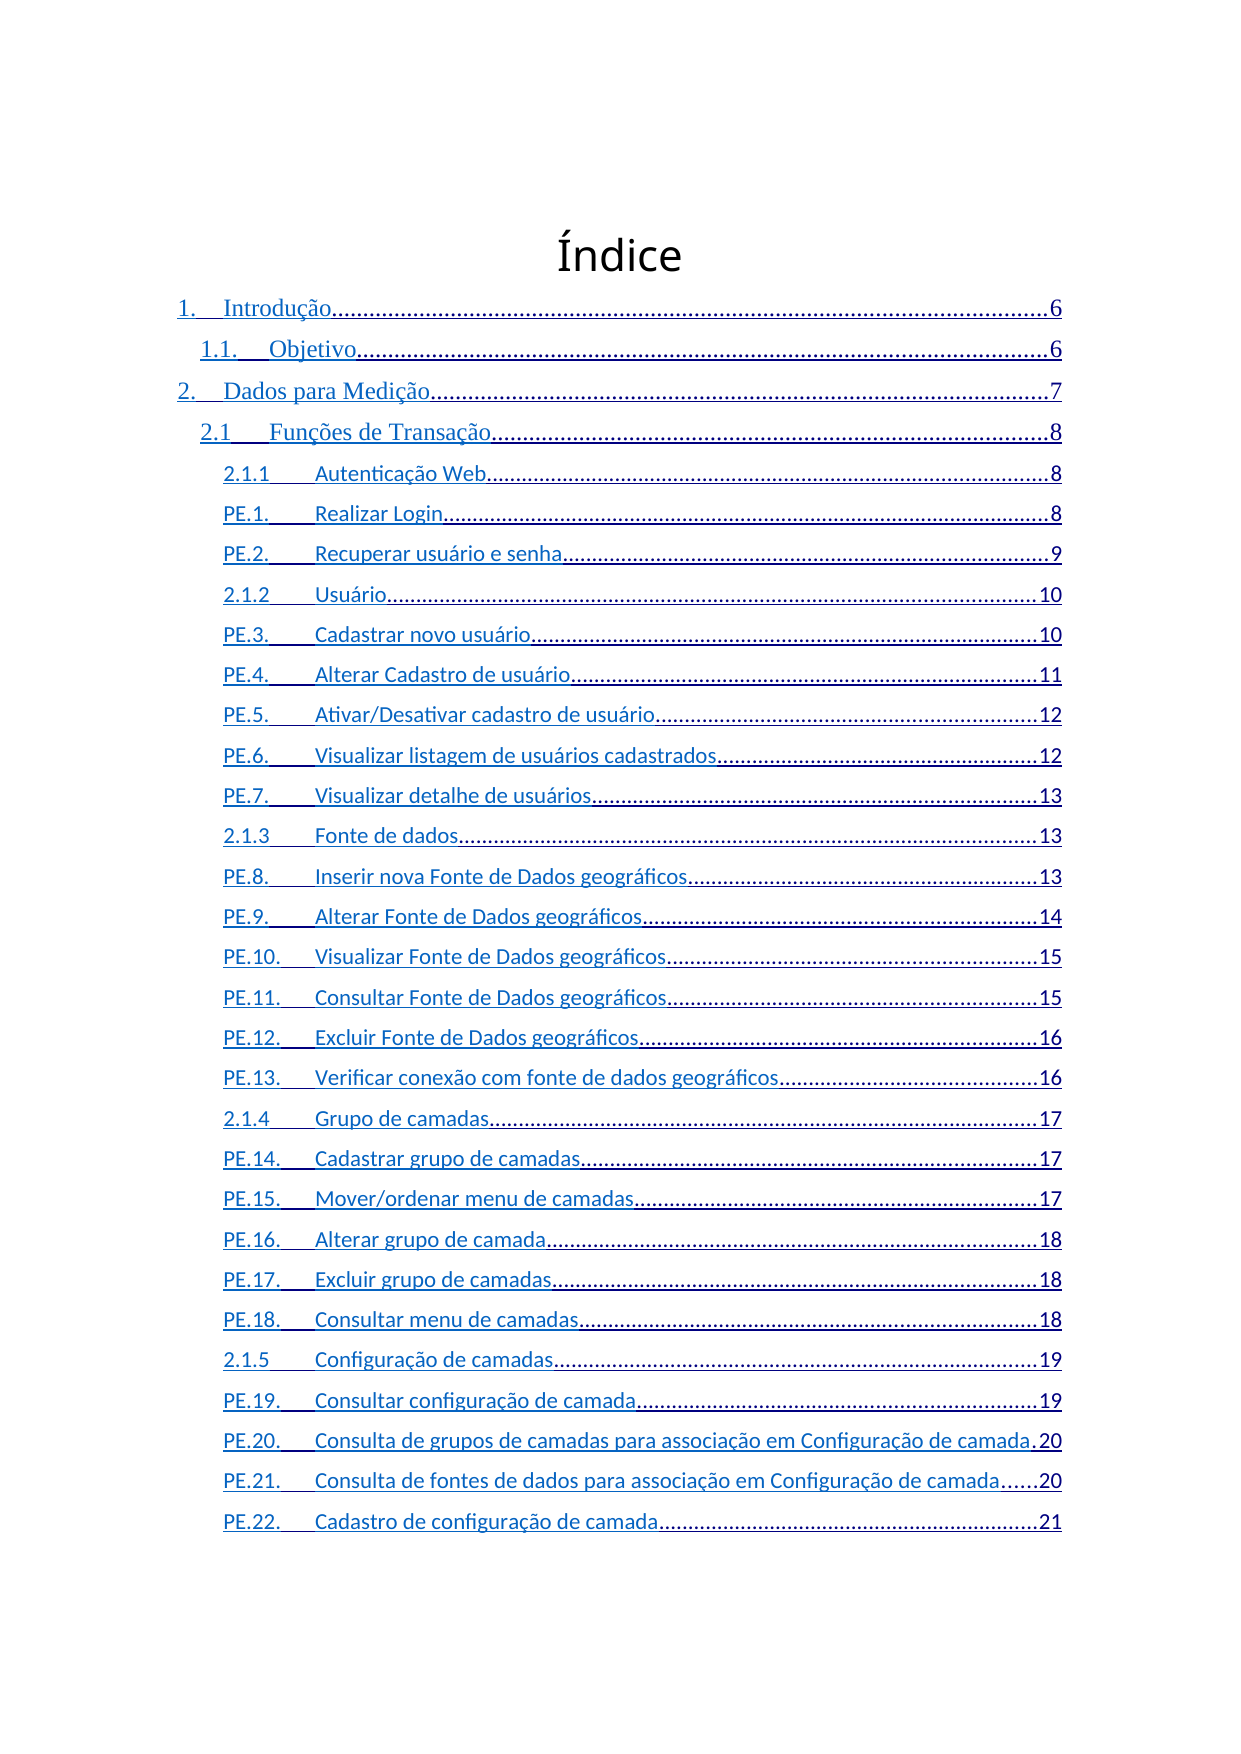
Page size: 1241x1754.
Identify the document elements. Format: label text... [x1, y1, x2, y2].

text 2.1.3 Fonte de dados 13 [223, 822, 1063, 849]
text 2.1.1 Autenticação Web 8 [223, 459, 1063, 487]
text PE.4. Alterar Cadastro de usuário 11 [223, 660, 1063, 688]
text PE.19. Consultar configuração de camada 19 [223, 1386, 1063, 1414]
text PE.2. Recuperar usuário e senha 9 [223, 539, 1063, 567]
text PE.13. Verificar conexão com fonte de dados geográficos 16 [223, 1063, 1063, 1091]
text 1.1. Objetivo 6 [200, 334, 1063, 363]
text PE.8. Inserir nova Fonte de Dados geográficos 13 [223, 862, 1063, 890]
text 2.1.4 Grupo de camadas 17 [223, 1104, 1063, 1132]
text PE.12. Excluir Fonte de Dados geográficos 16 [223, 1023, 1063, 1051]
text PE.15. Mover/ordenar menu de camadas 17 [223, 1184, 1063, 1212]
text 2.1 Funções de Transação 8 [200, 417, 1063, 446]
text PE.10. Visualizar Fonte de Dados geográficos 15 [223, 942, 1063, 971]
text PE.16. Alterar grupo de camada 18 [223, 1225, 1063, 1253]
text PE.3. Cadastrar novo usuário 10 [223, 620, 1063, 648]
text 2.1.5 Configuração de camadas 19 [223, 1346, 1063, 1374]
text PE.17. Excluir grupo de camadas 18 [223, 1265, 1063, 1293]
text PE.21. Consulta de fontes de dados para associação em Configuração de camada 20 [223, 1467, 1063, 1494]
text PE.6. Visualizar listagem de usuários cadastrados 12 [223, 741, 1063, 769]
text PE.11. Consultar Fonte de Dados geográficos 15 [223, 983, 1063, 1011]
text 1. Introdução 6 [177, 293, 1063, 322]
text Índice [177, 224, 1063, 284]
text 2.1.2 Usuário 10 [223, 580, 1063, 608]
text PE.9. Alterar Fonte de Dados geográficos 14 [223, 902, 1063, 930]
text PE.7. Visualizar detalhe de usuários 13 [223, 781, 1063, 809]
text PE.1. Realizar Login 8 [223, 499, 1063, 527]
text PE.22. Cadastro de configuração de camada 21 [223, 1507, 1063, 1535]
text PE.14. Cadastrar grupo de camadas 17 [223, 1144, 1063, 1172]
text PE.20. Consulta de grupos de camadas para associação em Configuração de camada 20 [223, 1426, 1063, 1454]
text PE.5. Ativar/Desativar cadastro de usuário 12 [223, 701, 1063, 729]
text PE.18. Consultar menu de camadas 18 [223, 1305, 1063, 1333]
text 2. Dados para Medição 7 [177, 376, 1063, 405]
